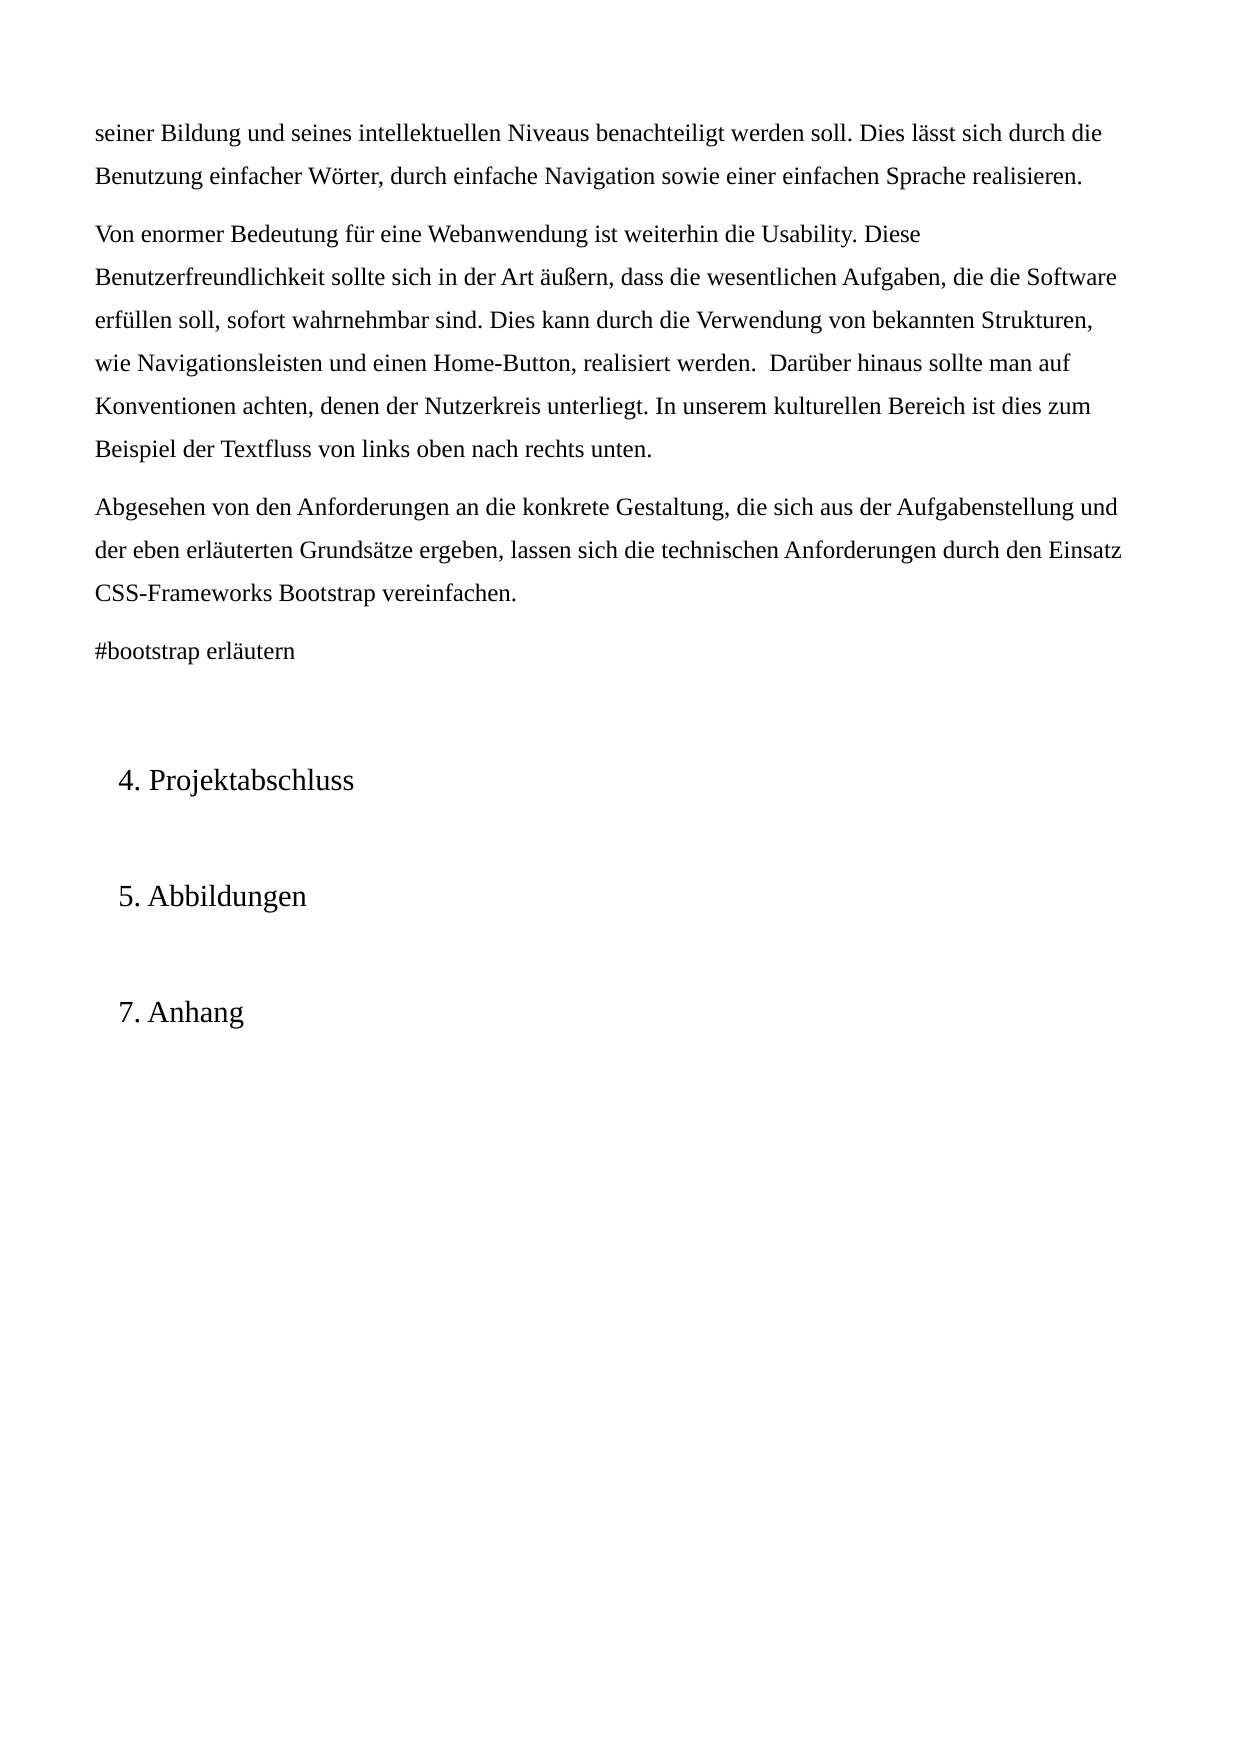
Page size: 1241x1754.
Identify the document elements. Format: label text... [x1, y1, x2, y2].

text #bootstrap erläutern [94, 636, 1122, 665]
subtitle 4. Projektabschluss [118, 762, 1122, 797]
subtitle 5. Abbildungen [118, 878, 1122, 913]
text Abgesehen von den Anforderungen an die konkrete Gestaltung, die sich aus der Aufgabenstellung und der eben erläuterten Grundsätze ergeben, lassen sich die technischen Anforderungen durch den Einsatz CSS-Frameworks Bootstrap vereinfachen. [94, 492, 1122, 607]
text Von enormer Bedeutung für eine Webanwendung ist weiterhin die Usability. Diese Benutzerfreundlichkeit sollte sich in der Art äußern, dass die wesentlichen Aufgaben, die die Software erfüllen soll, sofort wahrnehmbar sind. Dies kann durch die Verwendung von bekannten Strukturen, wie Navigationsleisten und einen Home-Button, realisiert werden. Darüber hinaus sollte man auf Konventionen achten, denen der Nutzerkreis unterliegt. In unserem kulturellen Bereich ist dies zum Beispiel der Textfluss von links oben nach rechts unten. [94, 219, 1122, 463]
subtitle 7. Anhang [118, 994, 1122, 1029]
text seiner Bildung und seines intellektuellen Niveaus benachteiligt werden soll. Dies lässt sich durch die Benutzung einfacher Wörter, durch einfache Navigation sowie einer einfachen Sprache realisieren. [94, 118, 1122, 190]
